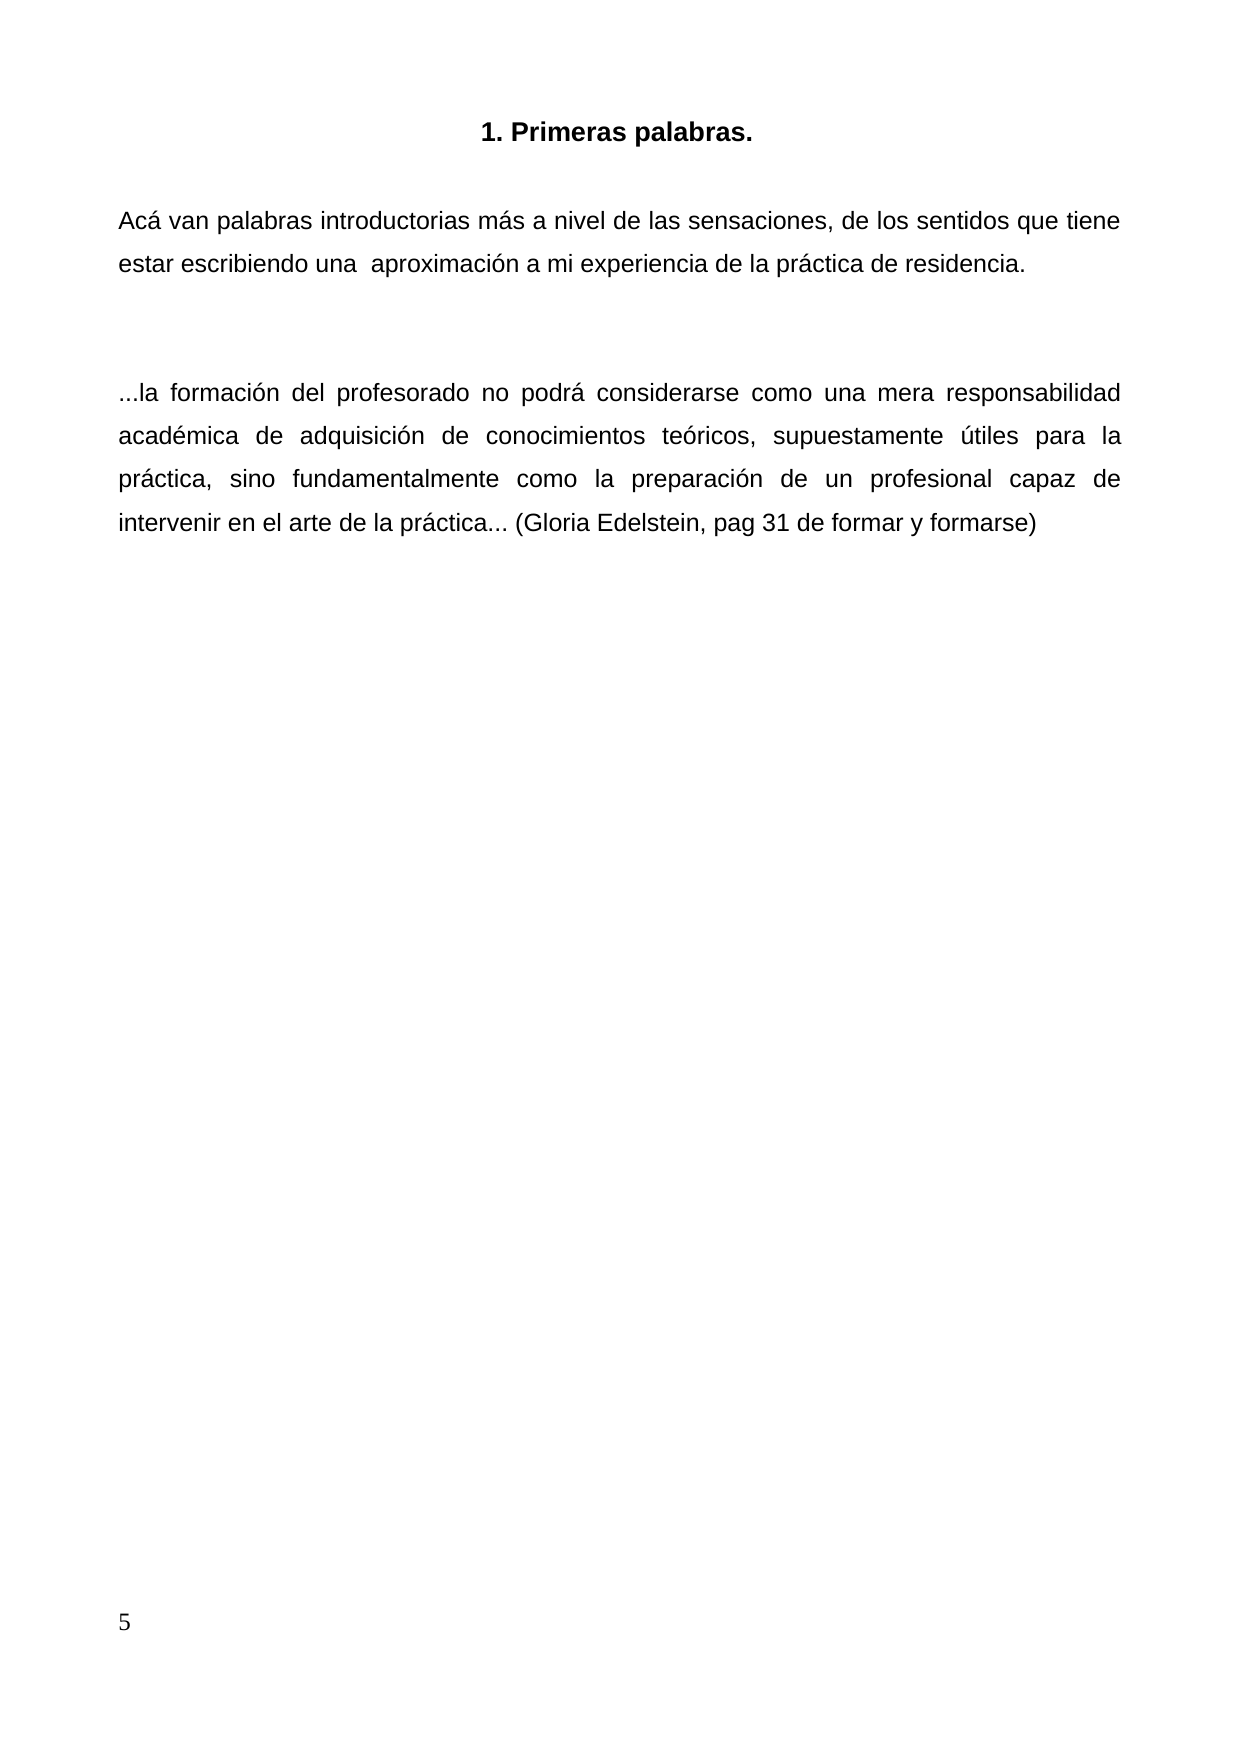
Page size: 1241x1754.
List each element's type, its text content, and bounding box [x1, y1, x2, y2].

text Acá van palabras introductorias más a nivel de las sensaciones, de los sentidos que tiene estar escribiendo una aproximación a mi experiencia de la práctica de residencia. [118, 206, 1123, 277]
text 1. Primeras palabras. [118, 116, 1123, 147]
text ...la formación del profesorado no podrá considerarse como una mera responsabilidad académica de adquisición de conocimientos teóricos, supuestamente útiles para la práctica, sino fundamentalmente como la preparación de un profesional capaz de intervenir en el arte de la práctica... (Gloria Edelstein, pag 31 de formar y formarse) [118, 378, 1123, 536]
